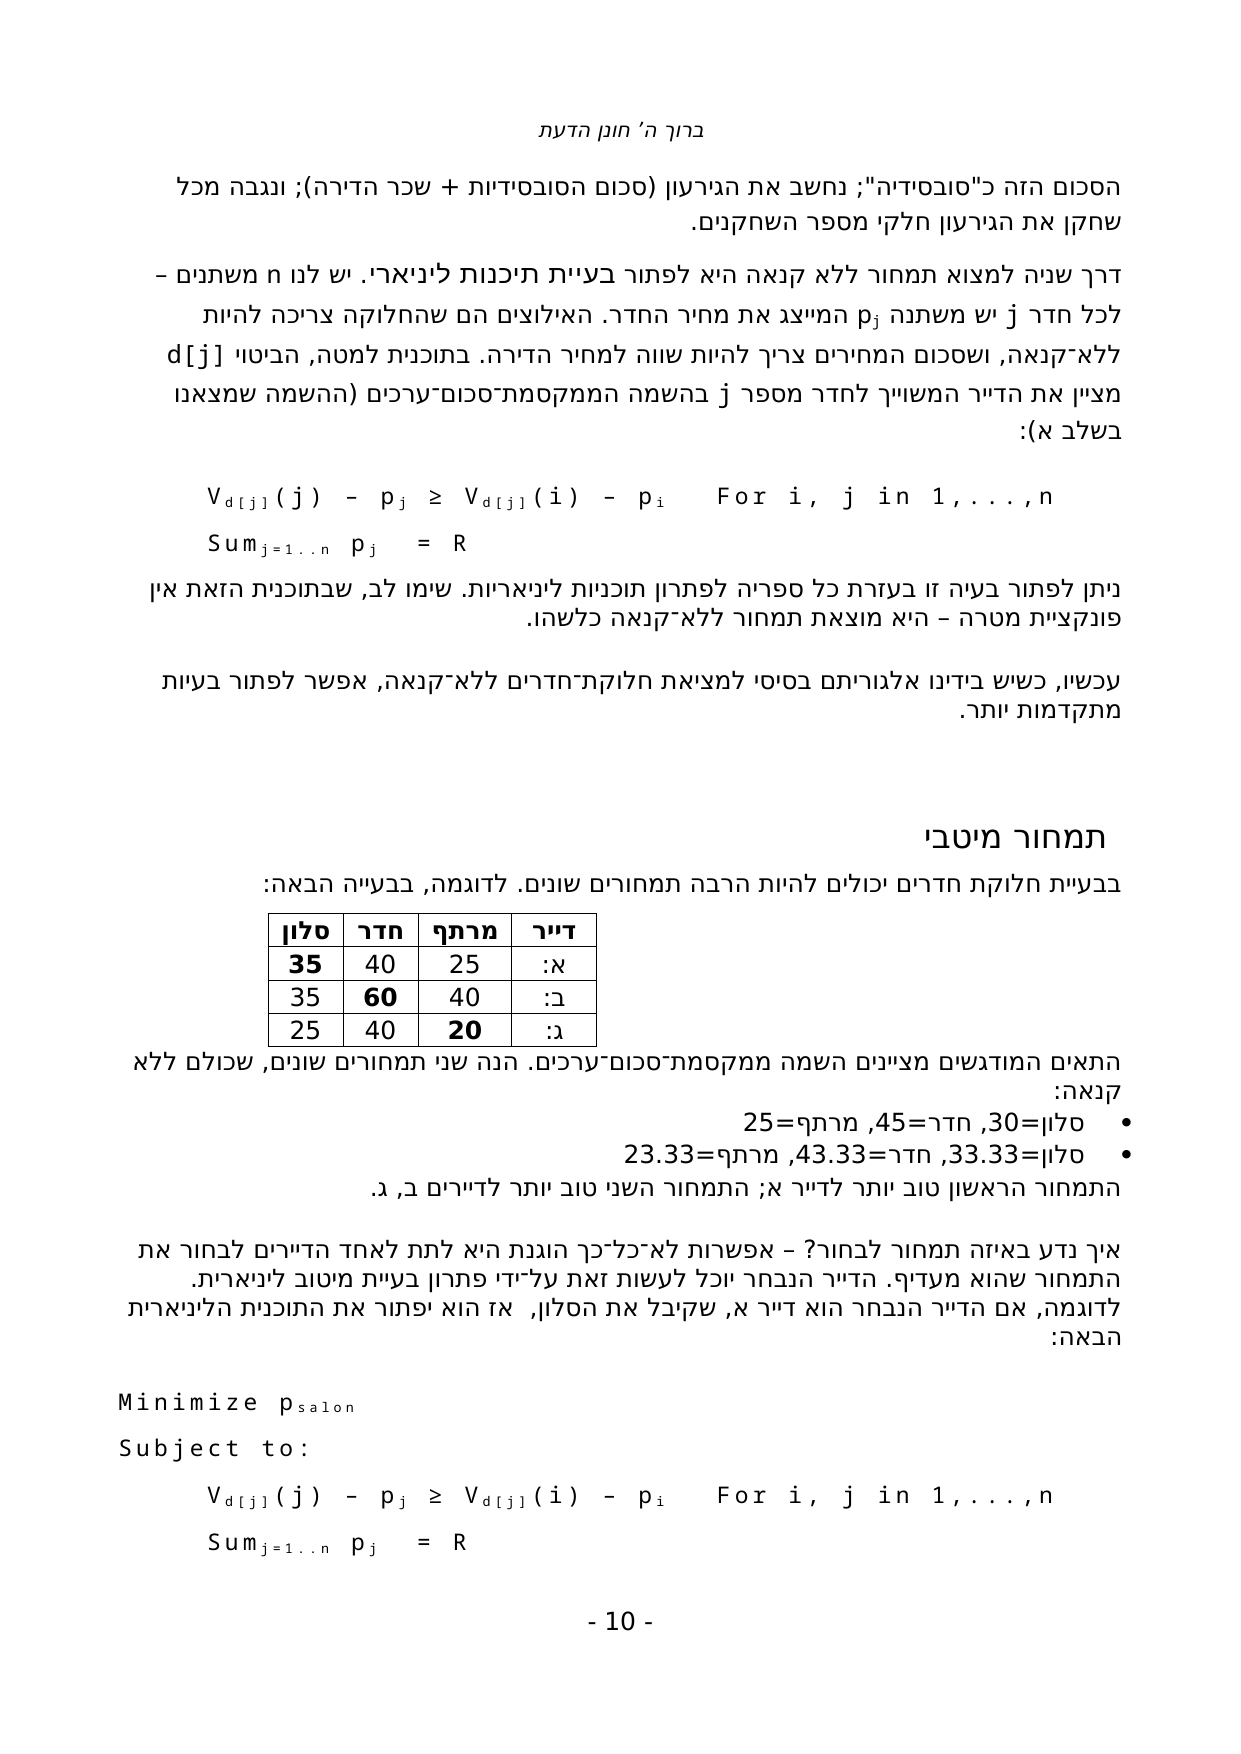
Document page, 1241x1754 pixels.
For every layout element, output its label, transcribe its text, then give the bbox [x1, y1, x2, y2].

table_cell 25 [419, 947, 511, 979]
table_cell 40 [419, 981, 511, 1013]
text ניתן לפתור בעיה זו בעזרת כל ספריה לפתרון תוכניות ליניאריות. שימו לב, שבתוכנית הזאת אין פונקציית מטרה – היא מוצאת תמחור ללא־קנאה כלשהו. [118, 574, 1122, 632]
table_header דייר [512, 914, 596, 946]
table_cell א: [512, 947, 596, 979]
table_cell 40 [344, 947, 418, 979]
text Vd[j](j) – pj ≥ Vd[j](i) – pi For i, j in 1,...,n [207, 1479, 1122, 1511]
table_header סלון [269, 914, 343, 946]
table_cell ג: [512, 1014, 596, 1046]
subtitle תמחור מיטבי [118, 818, 1107, 857]
table_header מרתף [419, 914, 511, 946]
text בבעיית חלוקת חדרים יכולים להיות הרבה תמחורים שונים. לדוגמה, בבעייה הבאה: [118, 869, 1122, 898]
text התמחור הראשון טוב יותר לדייר א; התמחור השני טוב יותר לדיירים ב, ג. [118, 1170, 1122, 1202]
table_cell 40 [344, 1014, 418, 1046]
text Sumj=1..n pj = R [207, 527, 1122, 558]
text Subject to: [118, 1432, 1122, 1464]
table_cell ב: [512, 981, 596, 1013]
text Minimize psalon [118, 1386, 1122, 1417]
text Vd[j](j) – pj ≥ Vd[j](i) – pi For i, j in 1,...,n [207, 480, 1122, 511]
table_cell 25 [269, 1014, 343, 1046]
text Sumj=1..n pj = R [207, 1526, 1122, 1557]
table_cell 60 [344, 981, 418, 1013]
text איך נדע באיזה תמחור לבחור? – אפשרות לא־כל־כך הוגנת היא לתת לאחד הדיירים לבחור את התמחור שהוא מעדיף. הדייר הנבחר יוכל לעשות זאת על־ידי פתרון בעיית מיטוב ליניארית. לדוגמה, אם הדייר הנבחר הוא דייר א, שקיבל את הסלון, אז הוא יפתור את התוכנית הליניארית הבאה: [118, 1235, 1122, 1351]
table_cell 35 [269, 947, 343, 979]
text דרך שניה למצוא תמחור ללא קנאה היא לפתור בעיית תיכנות ליניארי. יש לנו n משתנים – לכל חדר j יש משתנה pj המייצג את מחיר החדר. האילוצים הם שהחלוקה צריכה להיות ללא־קנאה, ושסכום המחירים צריך להיות שווה למחיר הדירה. בתוכנית למטה, הביטוי d[j] מציין את הדייר המשוייך לחדר מספר j בהשמה הממקסמת־סכום־ערכים (ההשמה שמצאנו בשלב א): [118, 256, 1122, 445]
text התאים המודגשים מציינים השמה ממקסמת־סכום־ערכים. הנה שני תמחורים שונים, שכולם ללא קנאה: [118, 1047, 1122, 1106]
table_header חדר [344, 914, 418, 946]
text עכשיו, כשיש בידינו אלגוריתם בסיסי למציאת חלוקת־חדרים ללא־קנאה, אפשר לפתור בעיות מתקדמות יותר. [118, 666, 1122, 725]
text דרך אחת היא להיעזר בהוכחת המשפט מלמעלה: כאשר בגרף אין מעגלים, ניתן להגדיר לכל שחקן (צומת בגרף) את משקל המסלול הגדול ביותר היוצא מאותו שחקן. אפשר לחשב משקל זה בזמן פולינומיאלי בעזרת אלגוריתם בלמן-פורד (Bellman-Ford). ניתן לכל שחקן את הסכום הזה כ"סובסידיה"; נחשב את הגירעון (סכום הסובסידיות + שכר הדירה); ונגבה מכל שחקן את הגירעון חלקי מספר השחקנים. [118, 172, 1122, 236]
list סלון=33.33, חדר=43.33, מרתף=23.33 [118, 1138, 1122, 1170]
list סלון=30, חדר=45, מרתף=25 [118, 1106, 1122, 1138]
table_cell 20 [419, 1014, 511, 1046]
table_cell 35 [269, 981, 343, 1013]
